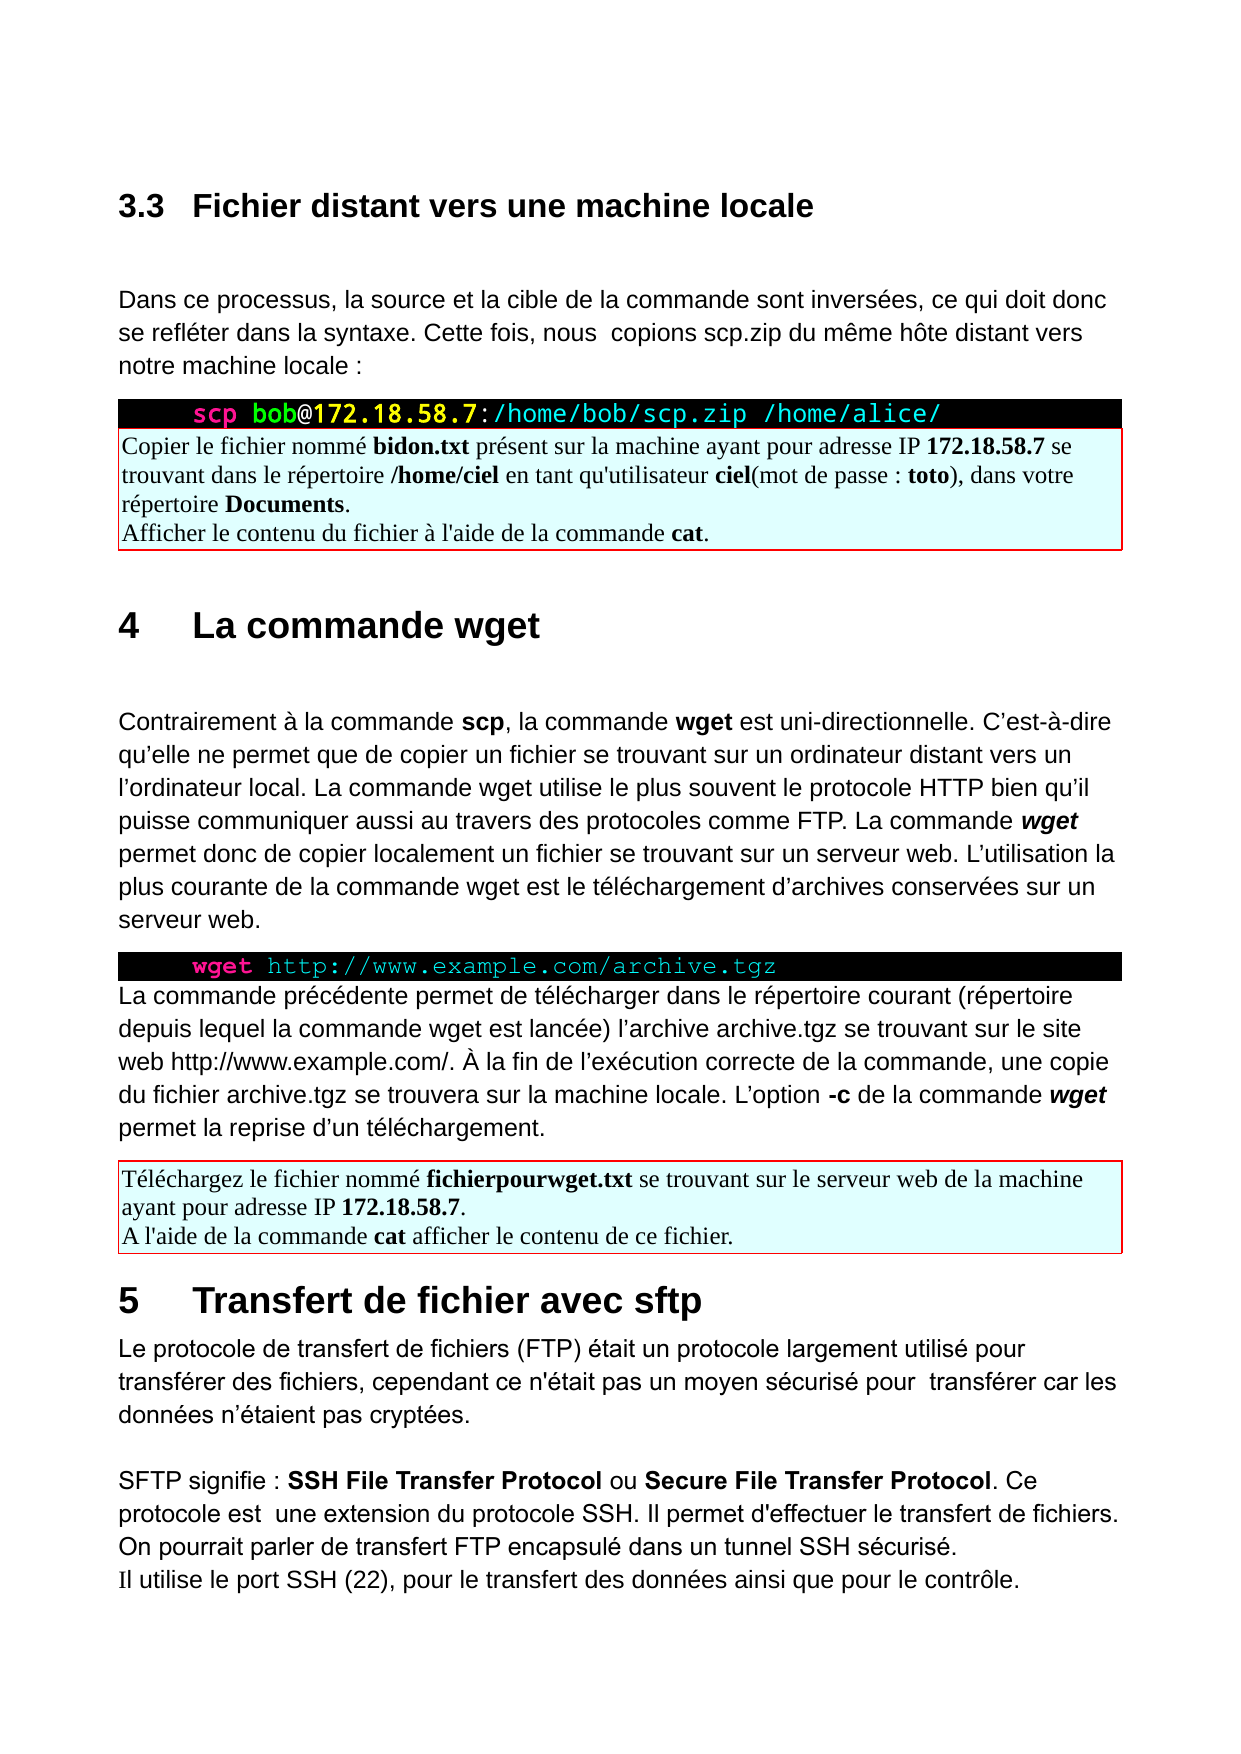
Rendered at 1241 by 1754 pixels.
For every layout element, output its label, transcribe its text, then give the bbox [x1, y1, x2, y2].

text Copier le fichier nommé bidon.txt présent sur la machine ayant pour adresse IP 172.18.58.7 se trouvant dans le répertoire /home/ciel en tant qu'utilisateur ciel(mot de passe : toto), dans votre répertoire Documents. [119, 429, 1121, 514]
text Il utilise le port SSH (22), pour le transfert des données ainsi que pour le contrôle. [118, 1565, 1122, 1594]
subtitle Fichier distant vers une machine locale [118, 187, 1122, 225]
text Téléchargez le fichier nommé fichierpourwget.txt se trouvant sur le serveur web de la machine ayant pour adresse IP 172.18.58.7. [119, 1162, 1121, 1218]
subtitle La commande wget [118, 603, 1122, 647]
text Dans ce processus, la source et la cible de la commande sont inversées, ce qui doit donc se refléter dans la syntaxe. Cette fois, nous copions scp.zip du même hôte distant vers notre machine locale : [118, 285, 1122, 380]
text Le protocole de transfert de fichiers (FTP) était un protocole largement utilisé pour transférer des fichiers, cependant ce n'était pas un moyen sécurisé pour transférer car les données n’étaient pas cryptées. [118, 1334, 1122, 1429]
text Contrairement à la commande scp, la commande wget est uni-directionnelle. C’est-à-dire qu’elle ne permet que de copier un fichier se trouvant sur un ordinateur distant vers un l’ordinateur local. La commande wget utilise le plus souvent le protocole HTTP bien qu’il puisse communiquer aussi au travers des protocoles comme FTP. La commande wget permet donc de copier localement un fichier se trouvant sur un serveur web. L’utilisation la plus courante de la commande wget est le téléchargement d’archives conservées sur un serveur web. [118, 707, 1122, 933]
text Afficher le contenu du fichier à l'aide de la commande cat. [119, 514, 1121, 549]
text A l'aide de la commande cat afficher le contenu de ce fichier. [119, 1218, 1121, 1253]
text scp bob@172.18.58.7:/home/bob/scp.zip /home/alice/ [118, 399, 1122, 428]
subtitle Transfert de fichier avec sftp [118, 1278, 1122, 1321]
text La commande précédente permet de télécharger dans le répertoire courant (répertoire depuis lequel la commande wget est lancée) l’archive archive.tgz se trouvant sur le site web http://www.example.com/. À la fin de l’exécution correcte de la commande, une copie du fichier archive.tgz se trouvera sur la machine locale. L’option -c de la commande wget permet la reprise d’un téléchargement. [118, 981, 1122, 1142]
text wget http://www.example.com/archive.tgz [118, 952, 1122, 981]
text SFTP signifie : SSH File Transfer Protocol ou Secure File Transfer Protocol. Ce protocole est une extension du protocole SSH. Il permet d'effectuer le transfert de fichiers. On pourrait parler de transfert FTP encapsulé dans un tunnel SSH sécurisé. [118, 1466, 1122, 1561]
